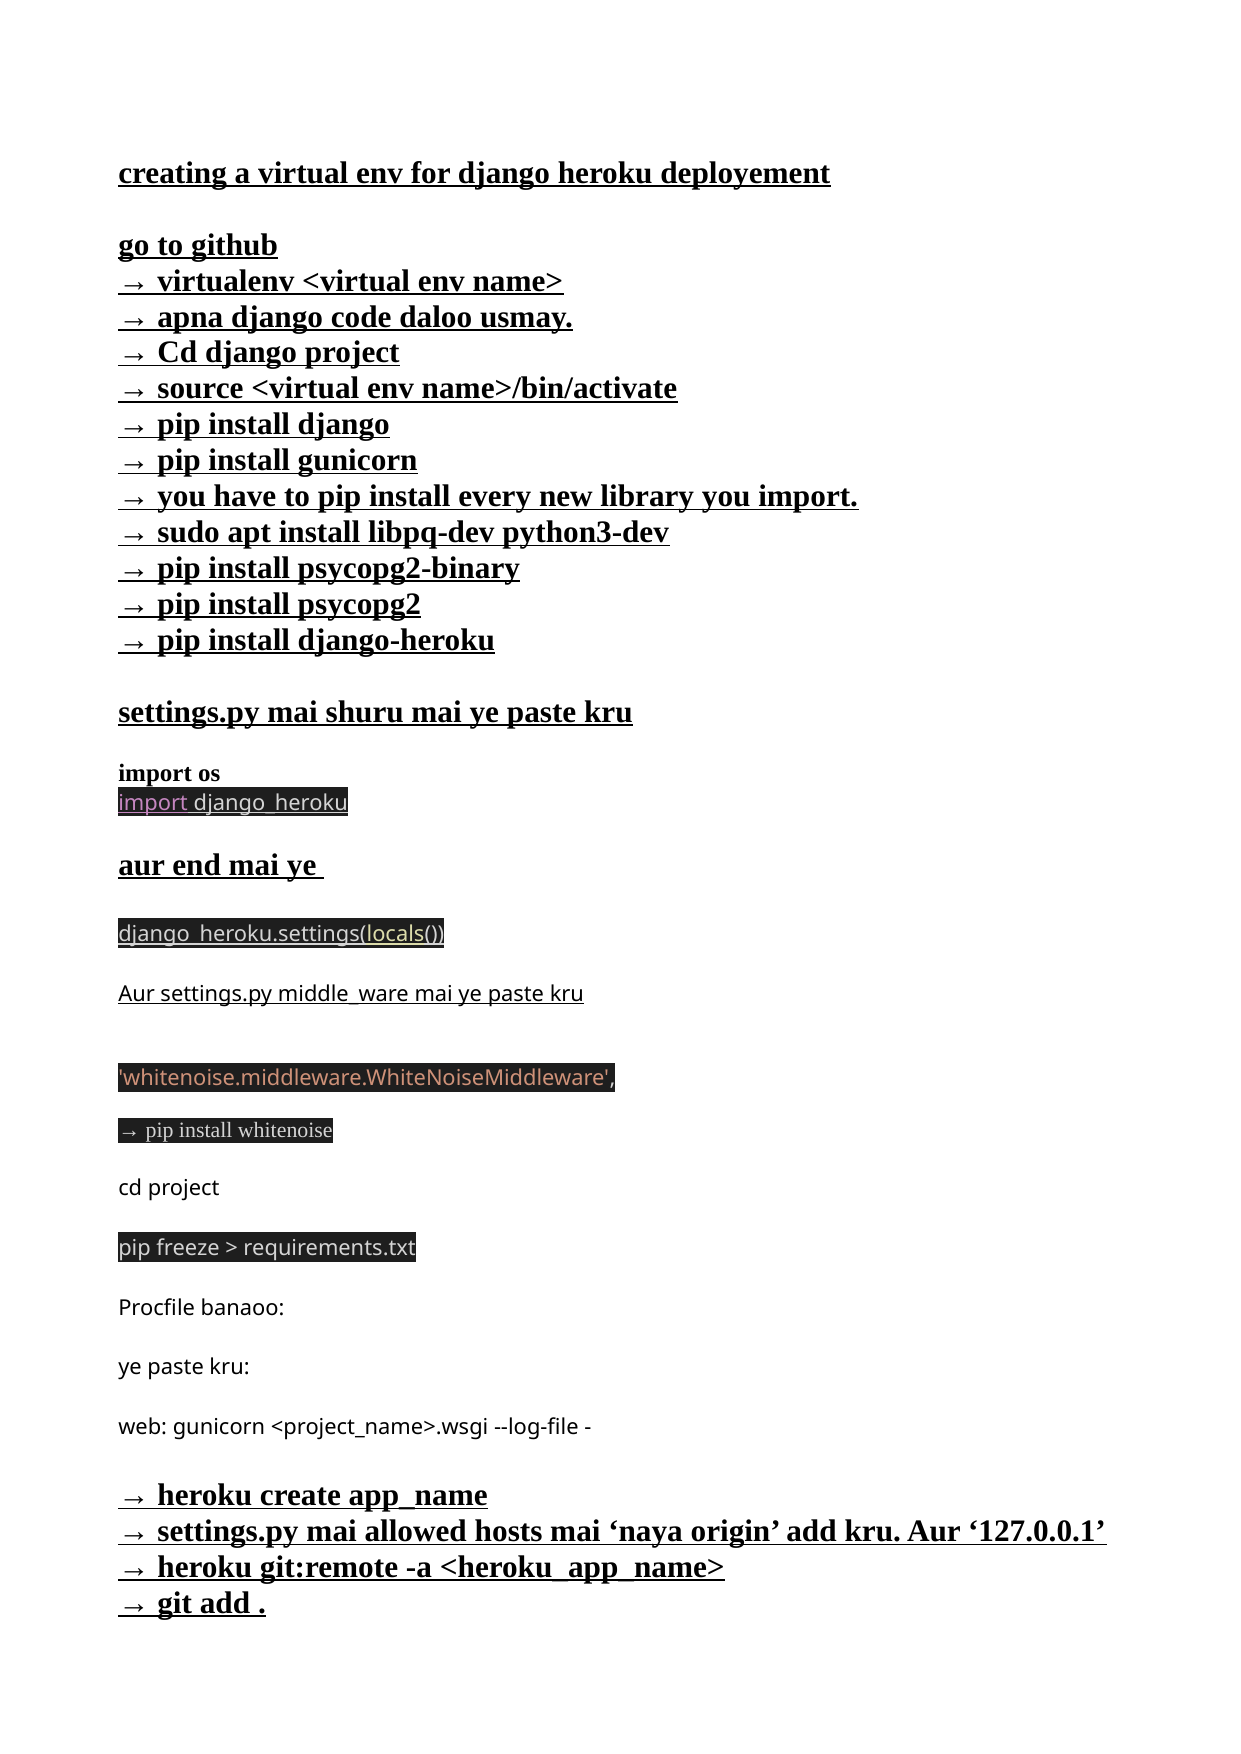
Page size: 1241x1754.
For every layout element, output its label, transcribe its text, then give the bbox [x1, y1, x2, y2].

text → pip install whitenoise [118, 1117, 1122, 1143]
text → sudo apt install libpq-dev python3-dev [118, 513, 1122, 549]
text settings.py mai shuru mai ye paste kru [118, 693, 1122, 729]
text Aur settings.py middle_ware mai ye paste kru [118, 978, 1122, 1007]
text Procfile banaoo: [118, 1292, 1122, 1321]
text pip freeze > requirements.txt [118, 1232, 1122, 1262]
text cd project [118, 1172, 1122, 1202]
text ye paste kru: [118, 1351, 1122, 1381]
text → pip install django [118, 406, 1122, 442]
text → heroku create app_name [118, 1476, 1122, 1512]
text aur end mai ye [118, 846, 1122, 882]
text → pip install psycopg2 [118, 585, 1122, 621]
text → git add . [118, 1584, 1122, 1620]
text → you have to pip install every new library you import. [118, 477, 1122, 513]
text web: gunicorn <project_name>.wsgi --log-file - [118, 1411, 1122, 1441]
text → apna django code daloo usmay. [118, 298, 1122, 334]
text import os [118, 758, 1122, 787]
text → pip install django-heroku [118, 621, 1122, 657]
text django_heroku.settings(locals()) [118, 918, 1122, 948]
text 'whitenoise.middleware.WhiteNoiseMiddleware', [118, 1062, 1122, 1092]
text creating a virtual env for django heroku deployement [118, 154, 1122, 190]
text → pip install gunicorn [118, 442, 1122, 477]
text → Cd django project [118, 334, 1122, 370]
text → heroku git:remote -a <heroku_app_name> [118, 1548, 1122, 1584]
text → settings.py mai allowed hosts mai ‘naya origin’ add kru. Aur ‘127.0.0.1’ [118, 1512, 1122, 1548]
text → pip install psycopg2-binary [118, 549, 1122, 585]
text → virtualenv <virtual env name> [118, 262, 1122, 298]
text go to github [118, 226, 1122, 262]
text → source <virtual env name>/bin/activate [118, 370, 1122, 406]
text import django_heroku [118, 787, 1122, 816]
